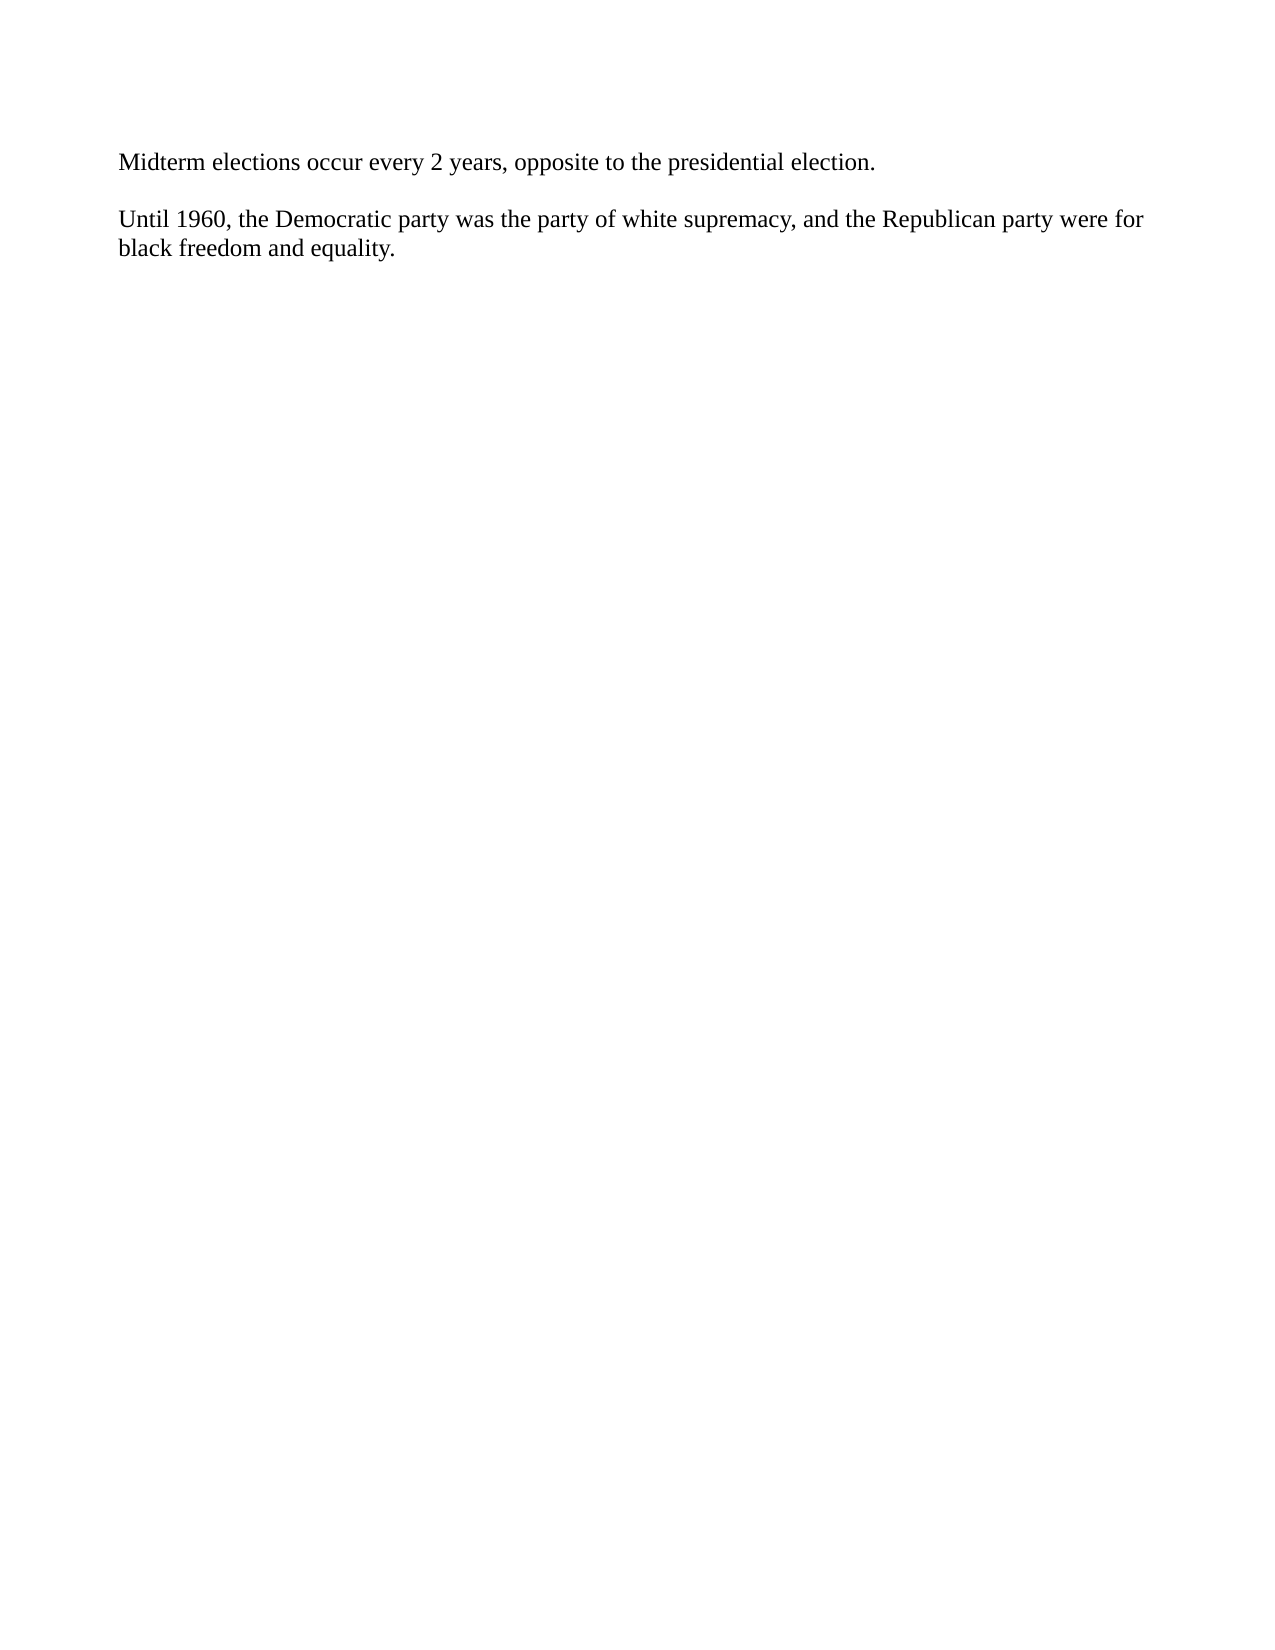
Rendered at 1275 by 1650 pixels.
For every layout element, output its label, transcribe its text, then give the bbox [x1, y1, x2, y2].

text Midterm elections occur every 2 years, opposite to the presidential election. [118, 147, 1157, 176]
text Until 1960, the Democratic party was the party of white supremacy, and the Republican party were for black freedom and equality. [118, 204, 1157, 262]
